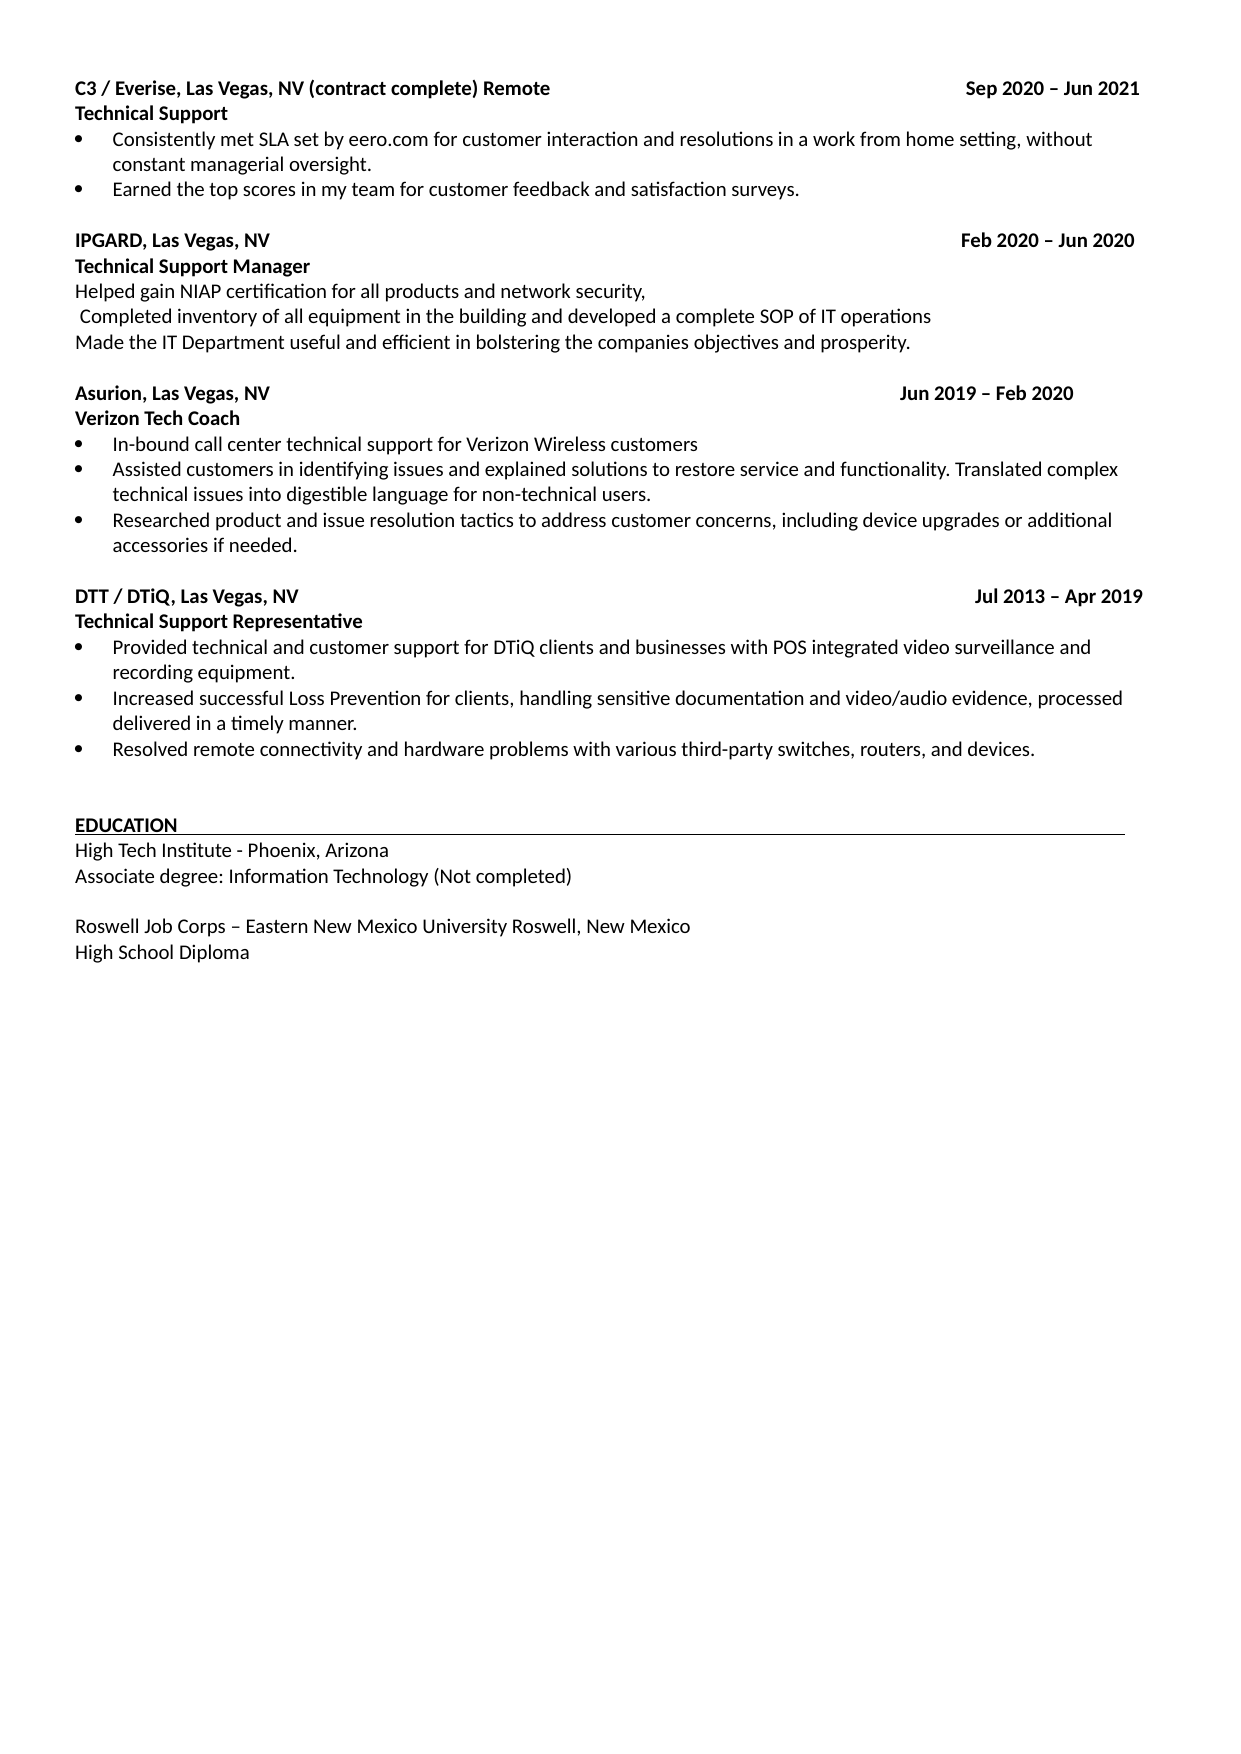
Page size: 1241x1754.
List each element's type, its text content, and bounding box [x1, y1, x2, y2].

text Technical Support Representative [75, 609, 1165, 634]
list Consistently met SLA set by eero.com for customer interaction and resolutions in a work from home setting, without constant managerial oversight. [75, 126, 1165, 177]
text Associate degree: Information Technology (Not completed) [75, 863, 1165, 888]
text Completed inventory of all equipment in the building and developed a complete SOP of IT operations [75, 304, 1165, 329]
text Technical Support [75, 100, 1165, 126]
list Increased successful Loss Prevention for clients, handling sensitive documentation and video/audio evidence, processed delivered in a timely manner. [75, 685, 1165, 736]
text IPGARD, Las Vegas, NV Feb 2020 – Jun 2020 [75, 227, 1165, 253]
text High Tech Institute - Phoenix, Arizona [75, 837, 1165, 863]
text EDUCATION [75, 812, 1165, 837]
text Asurion, Las Vegas, NV Jun 2019 – Feb 2020 [75, 380, 1165, 405]
list In-bound call center technical support for Verizon Wireless customers [75, 431, 1165, 456]
list Resolved remote connectivity and hardware problems with various third-party switches, routers, and devices. [75, 736, 1165, 761]
list Researched product and issue resolution tactics to address customer concerns, including device upgrades or additional accessories if needed. [75, 507, 1165, 558]
text C3 / Everise, Las Vegas, NV (contract complete) Remote Sep 2020 – Jun 2021 [75, 75, 1165, 100]
text DTT / DTiQ, Las Vegas, NV Jul 2013 – Apr 2019 [75, 583, 1165, 609]
list Assisted customers in identifying issues and explained solutions to restore service and functionality. Translated complex technical issues into digestible language for non-technical users. [75, 456, 1165, 507]
text Verizon Tech Coach [75, 405, 1165, 431]
text Technical Support Manager [75, 253, 1165, 278]
list Provided technical and customer support for DTiQ clients and businesses with POS integrated video surveillance and recording equipment. [75, 634, 1165, 685]
list Earned the top scores in my team for customer feedback and satisfaction surveys. [75, 177, 1165, 202]
text Made the IT Department useful and efficient in bolstering the companies objectives and prosperity. [75, 329, 1165, 354]
text Helped gain NIAP certification for all products and network security, [75, 278, 1165, 304]
text Roswell Job Corps – Eastern New Mexico University Roswell, New Mexico [75, 914, 1165, 939]
text High School Diploma [75, 939, 1165, 964]
